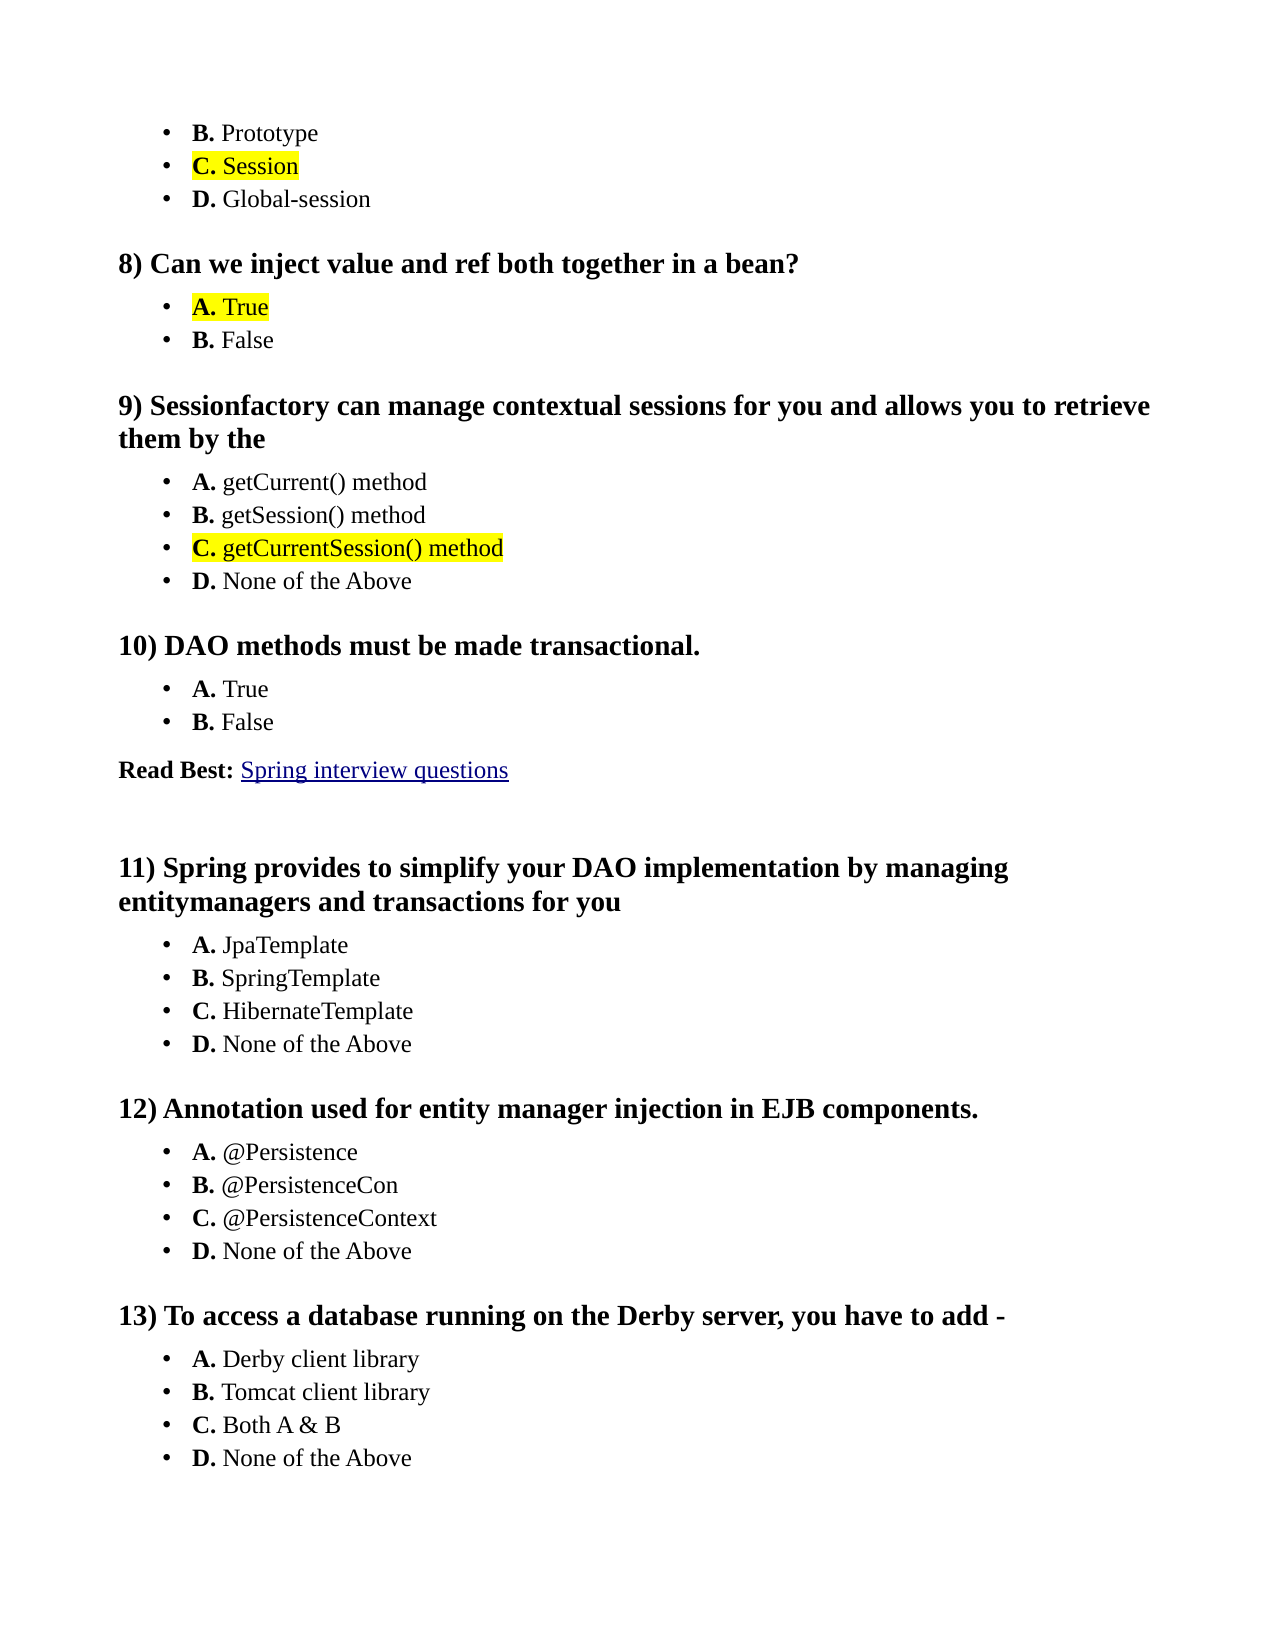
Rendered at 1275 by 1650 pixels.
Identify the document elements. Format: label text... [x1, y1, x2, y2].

list B. Tomcat client library [162, 1377, 1157, 1406]
list A. getCurrent() method [162, 467, 1157, 496]
list B. Prototype [162, 118, 1157, 147]
list B. False [162, 707, 1157, 736]
list C. getCurrentSession() method [162, 533, 1157, 562]
list A. @Persistence [162, 1137, 1157, 1166]
list D. None of the Above [162, 566, 1157, 595]
list B. False [162, 325, 1157, 354]
list D. None of the Above [162, 1236, 1157, 1265]
list D. None of the Above [162, 1029, 1157, 1058]
list A. True [162, 292, 1157, 321]
list B. getSession() method [162, 500, 1157, 529]
list B. SpringTemplate [162, 963, 1157, 992]
list C. @PersistenceContext [162, 1203, 1157, 1232]
list A. True [162, 674, 1157, 703]
list A. Derby client library [162, 1344, 1157, 1373]
subtitle 10) DAO methods must be made transactional. [118, 628, 1157, 662]
list C. HibernateTemplate [162, 996, 1157, 1025]
subtitle 13) To access a database running on the Derby server, you have to add - [118, 1298, 1157, 1332]
list C. Both A & B [162, 1411, 1157, 1439]
subtitle 9) Sessionfactory can manage contextual sessions for you and allows you to retrieve them by the [118, 388, 1157, 455]
list C. Session [162, 151, 1157, 180]
list B. @PersistenceCon [162, 1170, 1157, 1199]
list A. JpaTemplate [162, 930, 1157, 959]
list D. None of the Above [162, 1443, 1157, 1472]
subtitle 8) Can we inject value and ref both together in a bean? [118, 246, 1157, 280]
subtitle 12) Annotation used for entity manager injection in EJB components. [118, 1091, 1157, 1125]
subtitle 11) Spring provides to simplify your DAO implementation by managing entitymanagers and transactions for you [118, 850, 1157, 917]
list D. Global-session [162, 184, 1157, 213]
text Read Best: Spring interview questions [118, 755, 1157, 784]
